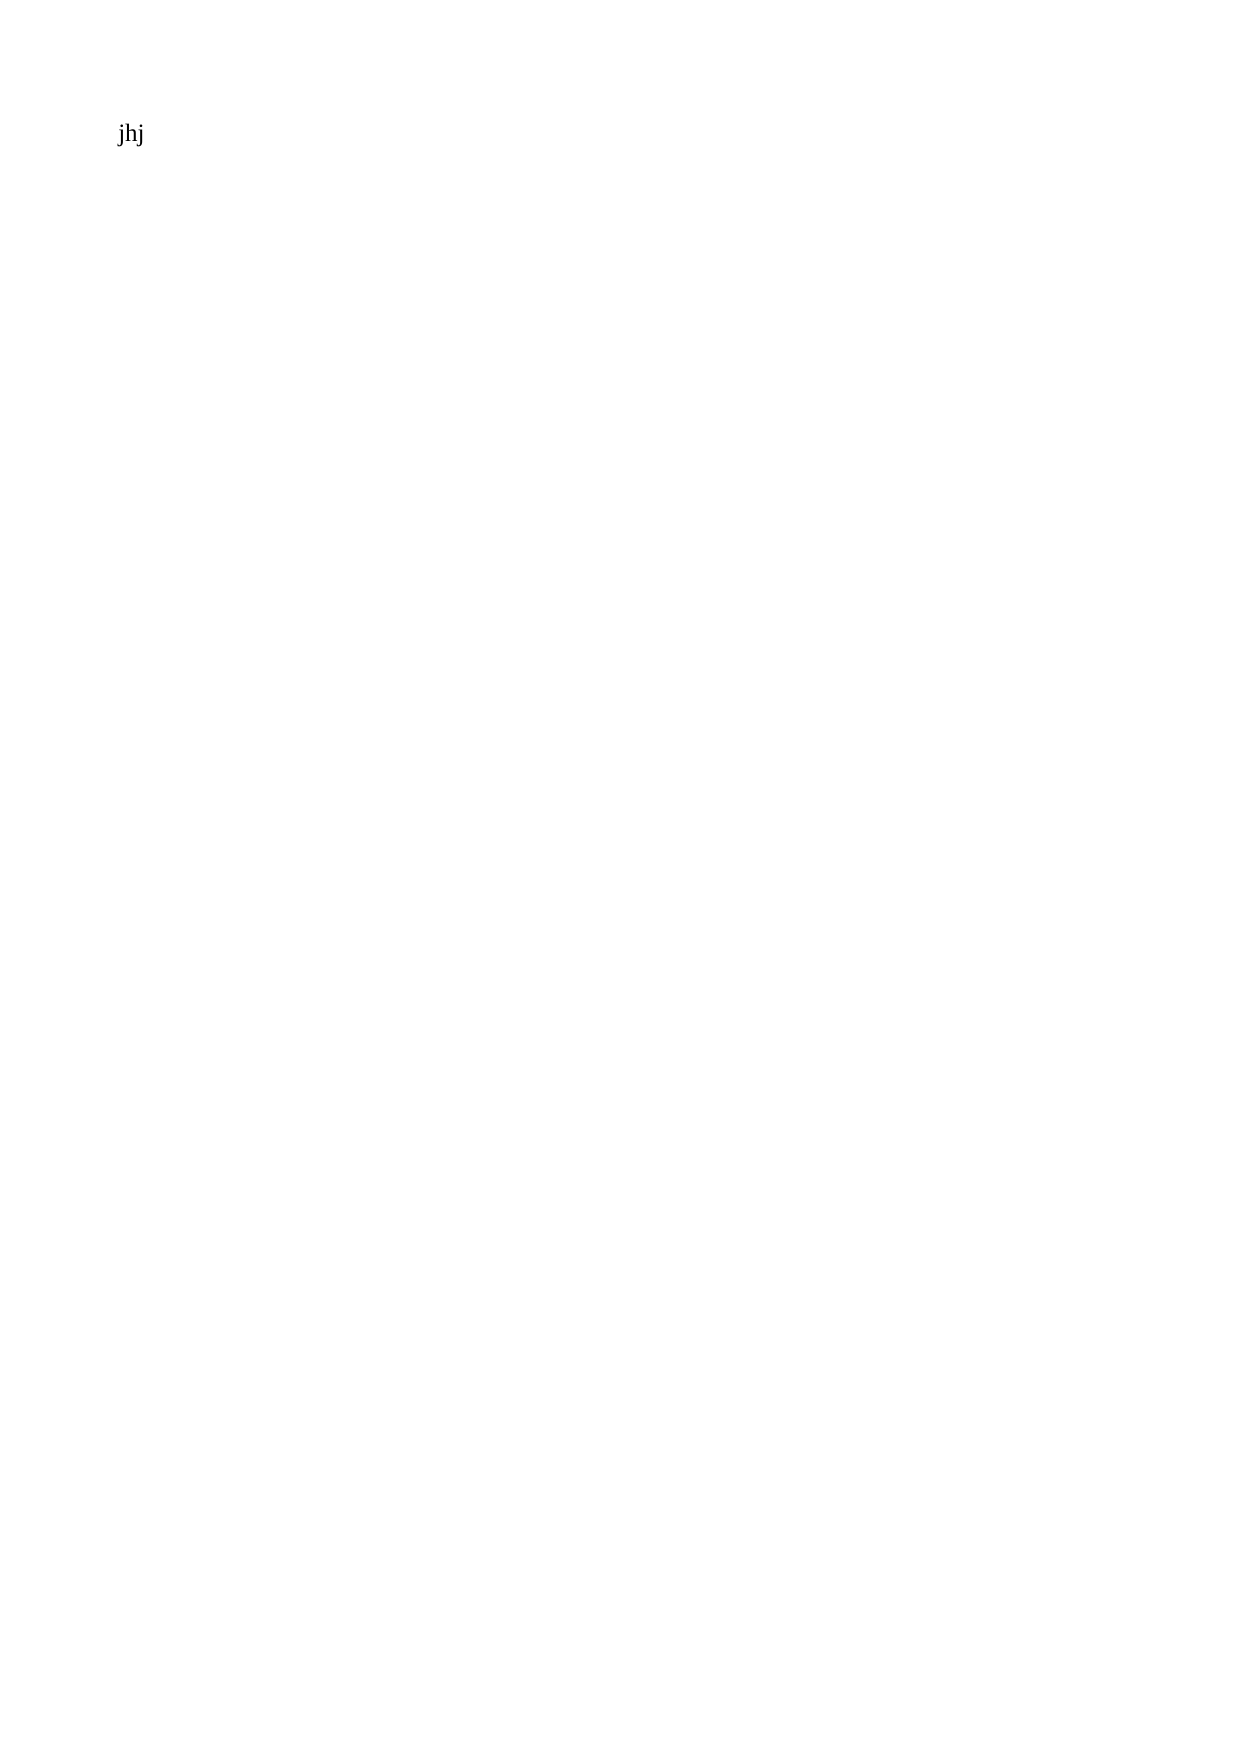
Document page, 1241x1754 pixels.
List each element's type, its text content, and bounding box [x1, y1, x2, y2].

text jhj [118, 118, 1122, 147]
